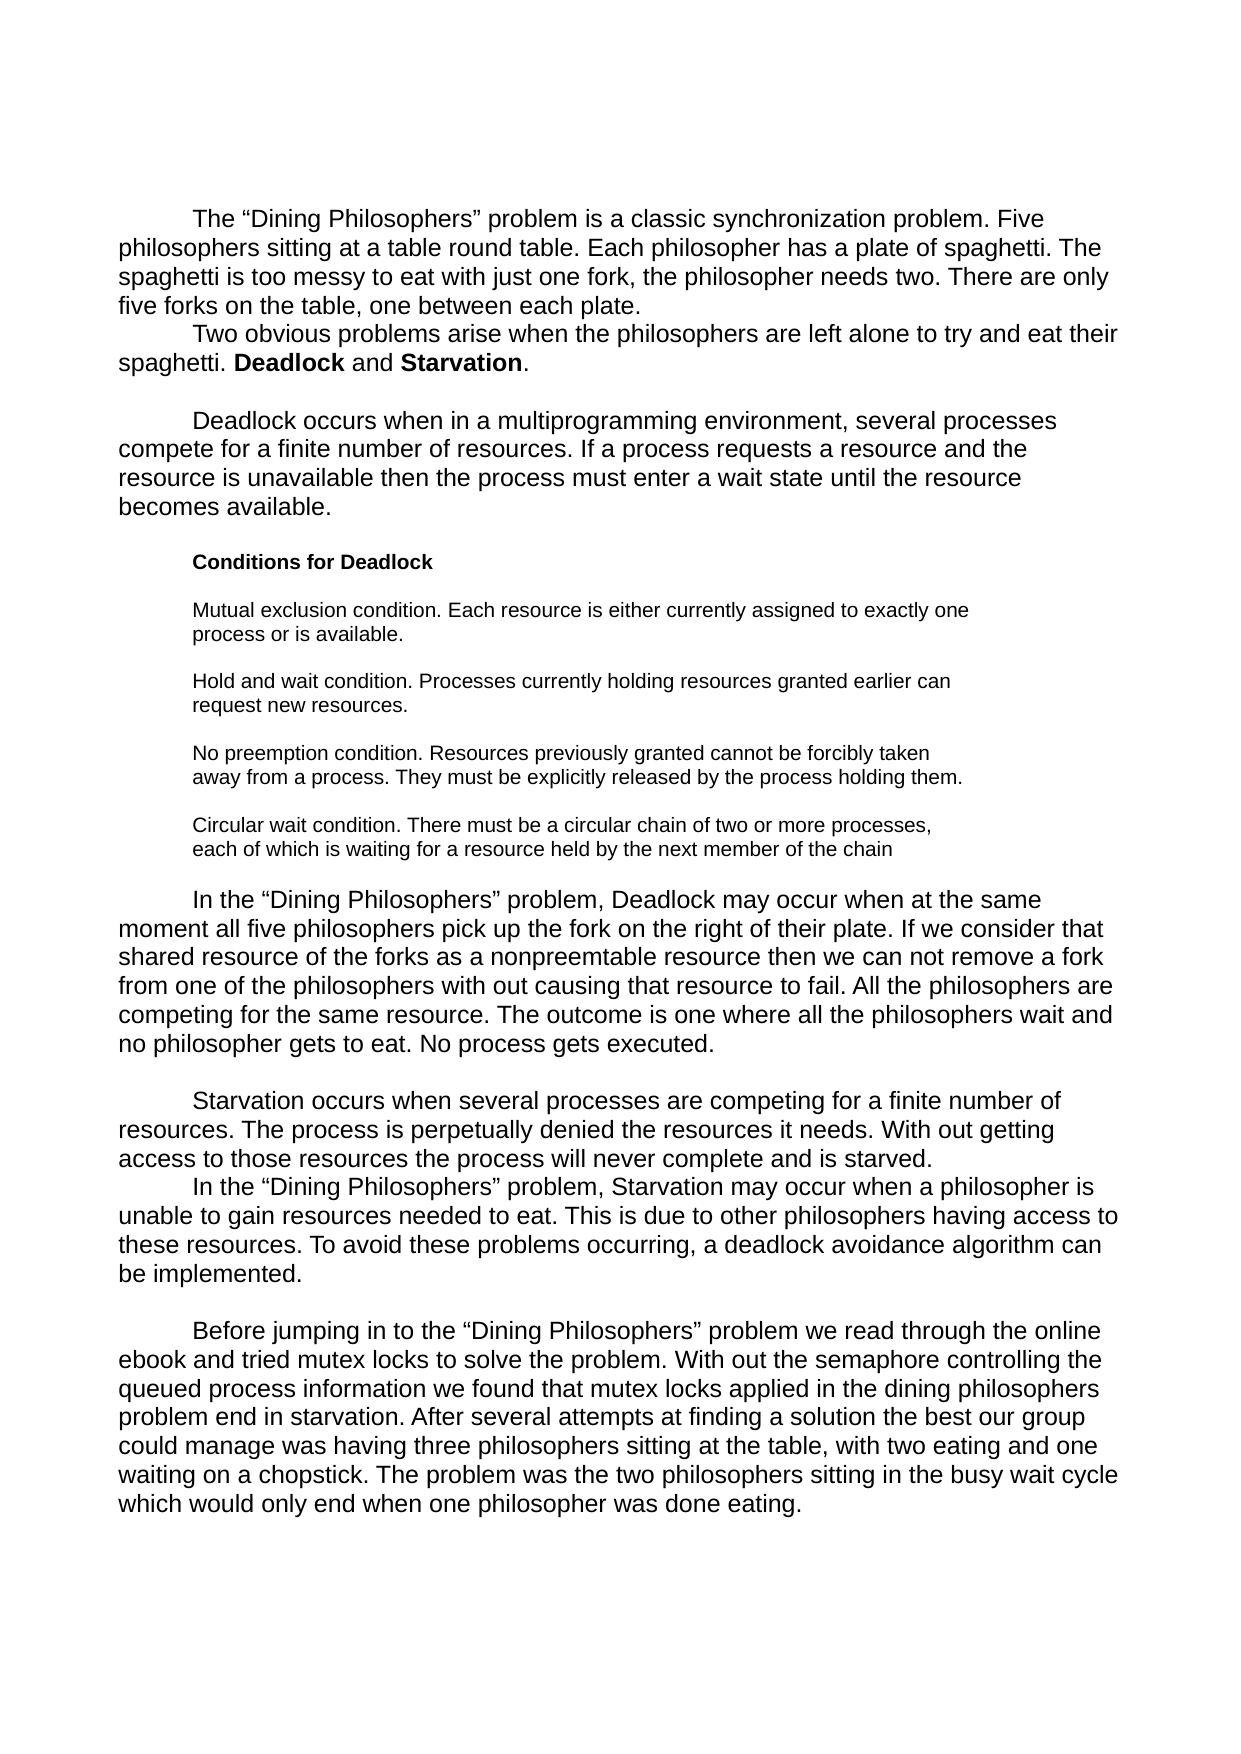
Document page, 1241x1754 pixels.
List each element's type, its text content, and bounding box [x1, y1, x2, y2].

text away from a process. They must be explicitly released by the process holding them. [118, 765, 1122, 789]
text process or is available. [118, 621, 1122, 645]
text The “Dining Philosophers” problem is a classic synchronization problem. Five philosophers sitting at a table round table. Each philosopher has a plate of spaghetti. The spaghetti is too messy to eat with just one fork, the philosopher needs two. There are only five forks on the table, one between each plate. [118, 204, 1122, 319]
text In the “Dining Philosophers” problem, Deadlock may occur when at the same moment all five philosophers pick up the fork on the right of their plate. If we consider that shared resource of the forks as a nonpreemtable resource then we can not remove a fork from one of the philosophers with out causing that resource to fail. All the philosophers are competing for the same resource. The outcome is one where all the philosophers wait and no philosopher gets to eat. No process gets executed. [118, 885, 1122, 1057]
text Two obvious problems arise when the philosophers are left alone to try and eat their spaghetti. Deadlock and Starvation. [118, 319, 1122, 377]
text Hold and wait condition. Processes currently holding resources granted earlier can [118, 669, 1122, 693]
text In the “Dining Philosophers” problem, Starvation may occur when a philosopher is unable to gain resources needed to eat. This is due to other philosophers having access to these resources. To avoid these problems occurring, a deadlock avoidance algorithm can be implemented. [118, 1172, 1122, 1287]
text request new resources. [118, 693, 1122, 717]
text Conditions for Deadlock [118, 549, 1122, 573]
text Deadlock occurs when in a multiprogramming environment, several processes compete for a finite number of resources. If a process requests a resource and the resource is unavailable then the process must enter a wait state until the resource becomes available. [118, 406, 1122, 521]
text No preemption condition. Resources previously granted cannot be forcibly taken [118, 741, 1122, 765]
text Mutual exclusion condition. Each resource is either currently assigned to exactly one [118, 597, 1122, 621]
text Before jumping in to the “Dining Philosophers” problem we read through the online ebook and tried mutex locks to solve the problem. With out the semaphore controlling the queued process information we found that mutex locks applied in the dining philosophers problem end in starvation. After several attempts at finding a solution the best our group could manage was having three philosophers sitting at the table, with two eating and one waiting on a chopstick. The problem was the two philosophers sitting in the busy wait cycle which would only end when one philosopher was done eating. [118, 1316, 1122, 1517]
text Circular wait condition. There must be a circular chain of two or more processes, [118, 813, 1122, 837]
text each of which is waiting for a resource held by the next member of the chain [118, 837, 1122, 861]
text Starvation occurs when several processes are competing for a finite number of resources. The process is perpetually denied the resources it needs. With out getting access to those resources the process will never complete and is starved. [118, 1086, 1122, 1172]
